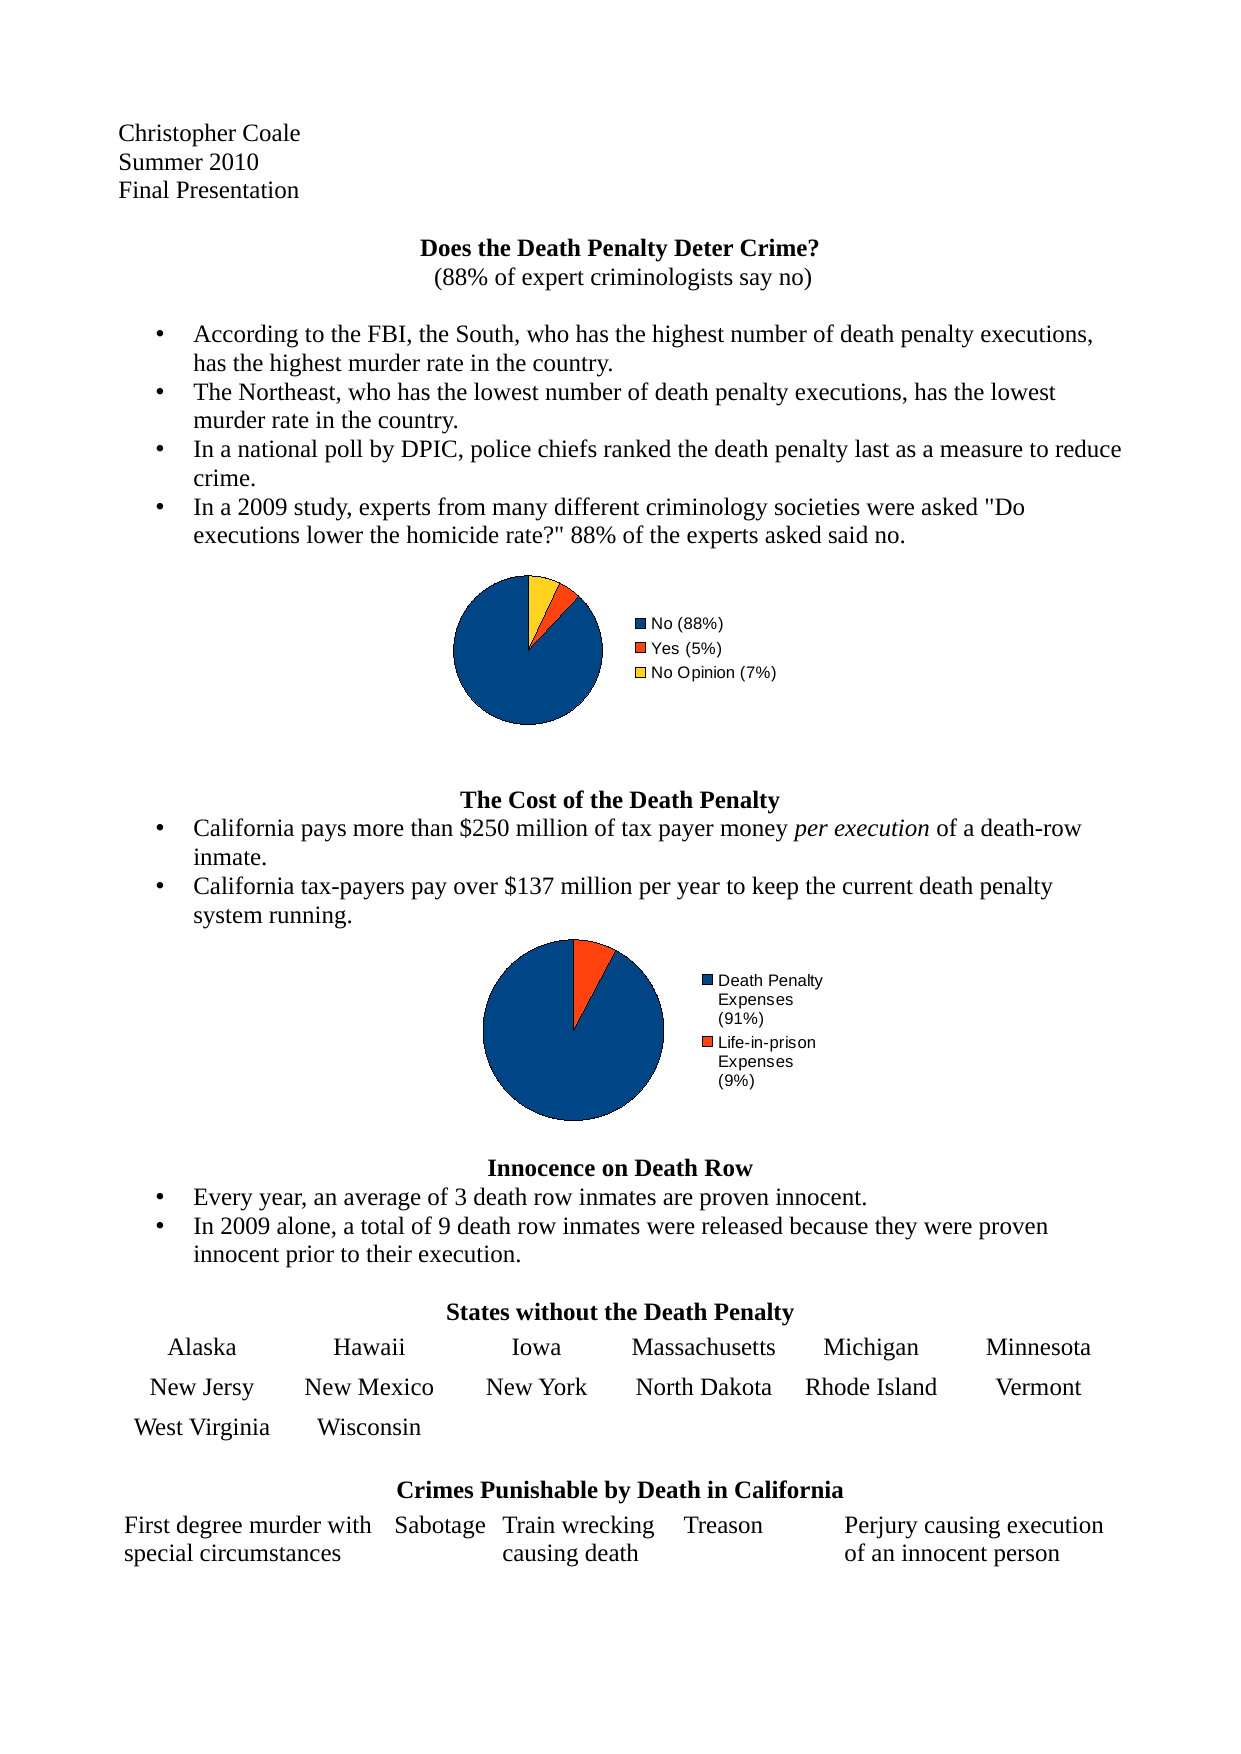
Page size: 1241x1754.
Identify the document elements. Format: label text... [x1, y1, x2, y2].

text The Cost of the Death Penalty [118, 785, 1122, 813]
table_header Michigan [787, 1326, 954, 1366]
text States without the Death Penalty [118, 1297, 1122, 1326]
list Every year, an average of 3 death row inmates are proven innocent. [156, 1182, 1122, 1211]
table_cell New York [453, 1366, 620, 1406]
list The Northeast, who has the lowest number of death penalty executions, has the lowest murder rate in the country. [156, 377, 1122, 434]
table_cell [453, 1406, 620, 1446]
table_cell [620, 1406, 787, 1446]
table_cell Rhode Island [787, 1366, 954, 1406]
table_header Sabotage [389, 1504, 496, 1573]
text Christopher Coale [118, 118, 1122, 147]
table_cell New Jersy [118, 1366, 285, 1406]
text (88% of expert criminologists say no) [118, 262, 1122, 291]
table_header First degree murder with special circumstances [118, 1504, 388, 1573]
table_cell West Virginia [118, 1406, 285, 1446]
table_cell [787, 1406, 954, 1446]
text Final Presentation [118, 176, 1122, 204]
text Summer 2010 [118, 147, 1122, 176]
list In 2009 alone, a total of 9 death row inmates were released because they were proven innocent prior to their execution. [156, 1211, 1122, 1268]
text Crimes Punishable by Death in California [118, 1475, 1122, 1504]
list In a 2009 study, experts from many different criminology societies were asked "Do executions lower the homicide rate?" 88% of the experts asked said no. [156, 492, 1122, 549]
list In a national poll by DPIC, police chiefs ranked the death penalty last as a measure to reduce crime. [156, 434, 1122, 492]
list California pays more than $250 million of tax payer money per execution of a death-row inmate. [156, 813, 1122, 871]
table_header Perjury causing execution of an innocent person [839, 1504, 1112, 1573]
list According to the FBI, the South, who has the highest number of death penalty executions, has the highest murder rate in the country. [156, 319, 1122, 377]
table_header Iowa [453, 1326, 620, 1366]
text Does the Death Penalty Deter Crime? [118, 233, 1122, 262]
text Innocence on Death Row [118, 1153, 1122, 1182]
table_cell New Mexico [285, 1366, 453, 1406]
list California tax-payers pay over $137 million per year to keep the current death penalty system running. [156, 871, 1122, 928]
table_header Train wrecking causing death [496, 1504, 677, 1573]
table_cell Vermont [955, 1366, 1122, 1406]
table_cell Wisconsin [285, 1406, 453, 1446]
table_header Minnesota [955, 1326, 1122, 1366]
table_header Treason [678, 1504, 838, 1573]
table_cell North Dakota [620, 1366, 787, 1406]
table_cell [955, 1406, 1122, 1446]
table_header Massachusetts [620, 1326, 787, 1366]
table_header Alaska [118, 1326, 285, 1366]
table_header Hawaii [285, 1326, 453, 1366]
